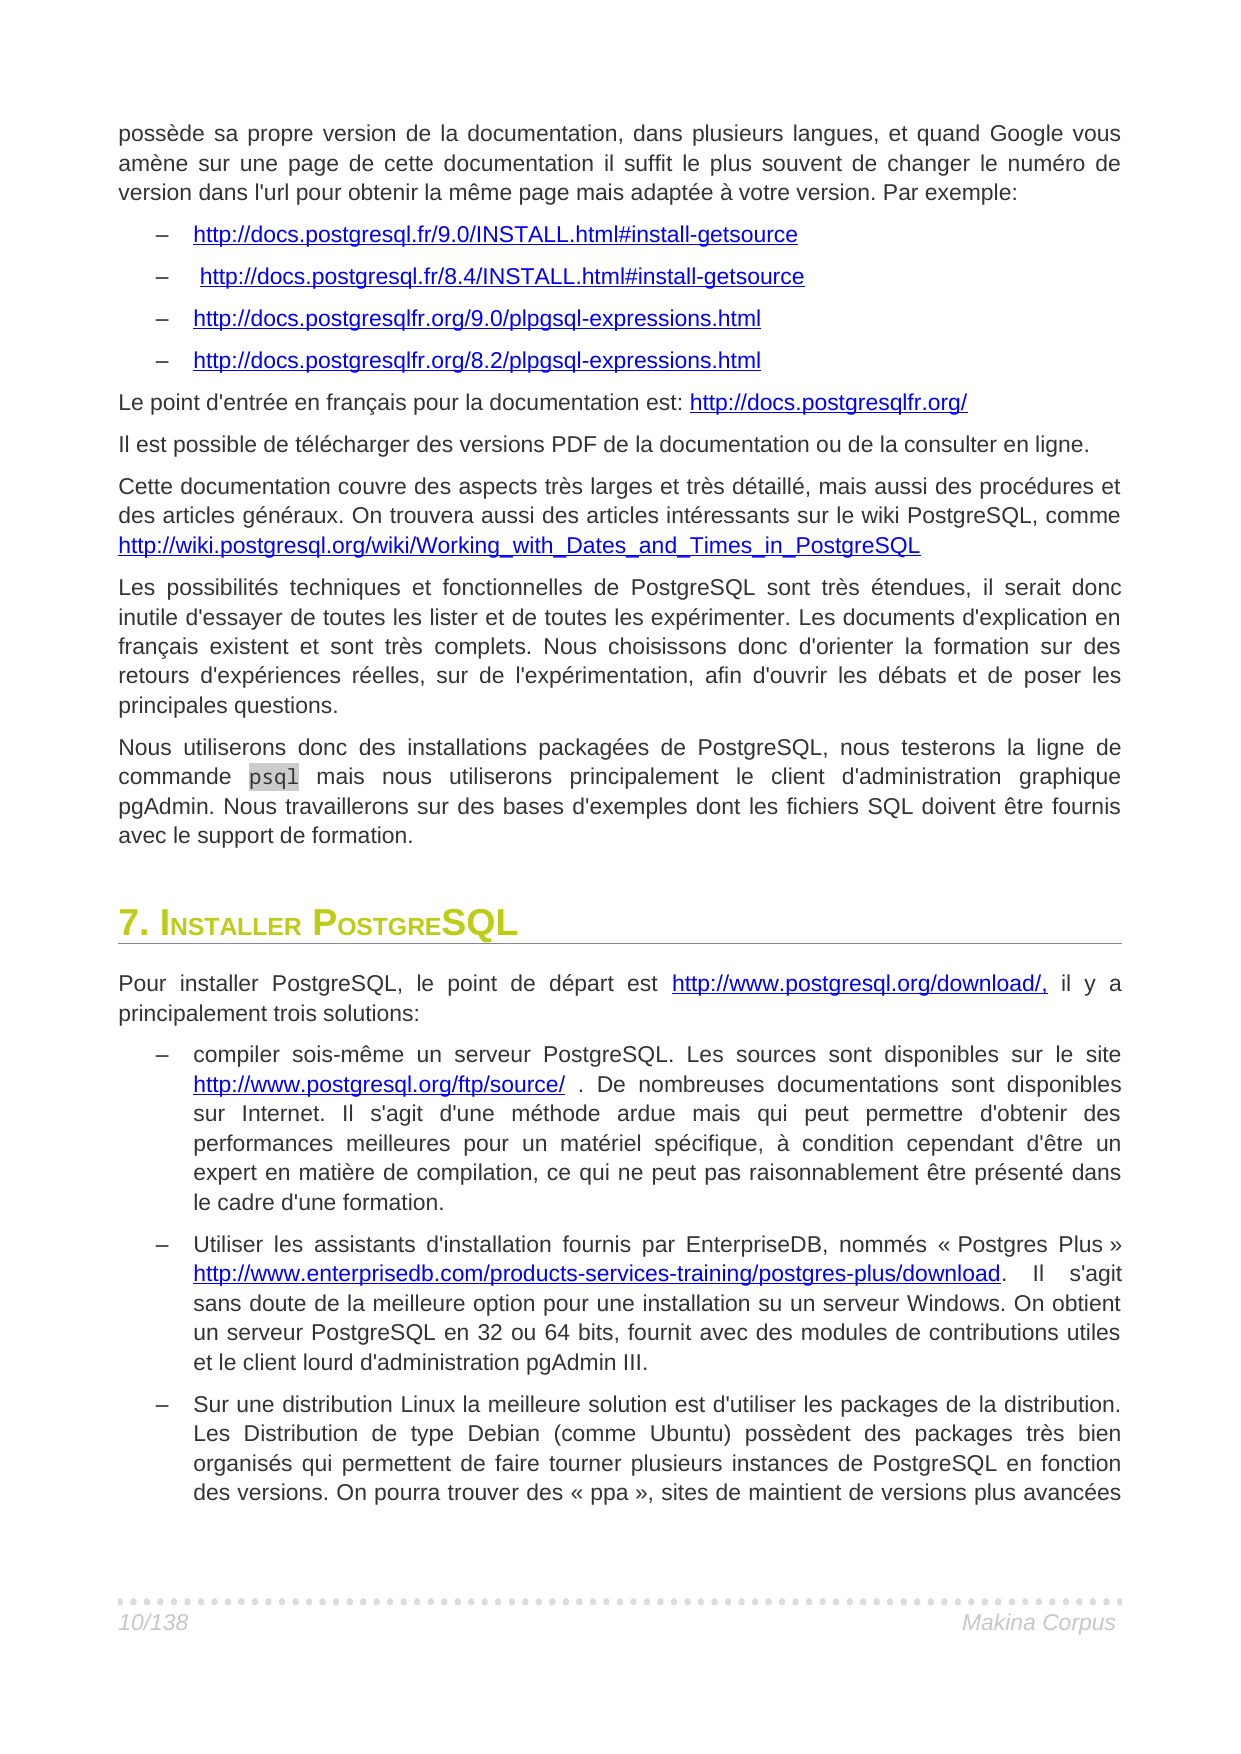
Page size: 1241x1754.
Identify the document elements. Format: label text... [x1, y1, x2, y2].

list compiler sois-même un serveur PostgreSQL. Les sources sont disponibles sur le site http://www.postgresql.org/ftp/source/ . De nombreuses documentations sont disponibles sur Internet. Il s'agit d'une méthode ardue mais qui peut permettre d'obtenir des performances meilleures pour un matériel spécifique, à condition cependant d'être un expert en matière de compilation, ce qui ne peut pas raisonnablement être présenté dans le cadre d'une formation. [156, 1039, 1122, 1216]
text Pour installer PostgreSQL, le point de départ est http://www.postgresql.org/download/, il y a principalement trois solutions: [118, 968, 1122, 1027]
text possède sa propre version de la documentation, dans plusieurs langues, et quand Google vous amène sur une page de cette documentation il suffit le plus souvent de changer le numéro de version dans l'url pour obtenir la même page mais adaptée à votre version. Par exemple: [118, 118, 1122, 207]
picture [118, 1593, 1123, 1610]
text Le point d'entrée en français pour la documentation est: http://docs.postgresqlfr.org/ [118, 387, 1122, 416]
list http://docs.postgresql.fr/8.4/INSTALL.html#install-getsource [156, 261, 1122, 291]
text Cette documentation couvre des aspects très larges et très détaillé, mais aussi des procédures et des articles généraux. On trouvera aussi des articles intéressants sur le wiki PostgreSQL, comme http://wiki.postgresql.org/wiki/Working_with_Dates_and_Times_in_PostgreSQL [118, 471, 1122, 559]
subtitle Installer PostgreSQL [118, 900, 1122, 943]
list http://docs.postgresqlfr.org/9.0/plpgsql-expressions.html [156, 303, 1122, 332]
text Il est possible de télécharger des versions PDF de la documentation ou de la consulter en ligne. [118, 429, 1122, 458]
text Nous utiliserons donc des installations packagées de PostgreSQL, nous testerons la ligne de commande psql mais nous utiliserons principalement le client d'administration graphique pgAdmin. Nous travaillerons sur des bases d'exemples dont les fichiers SQL doivent être fournis avec le support de formation. [118, 732, 1122, 850]
list Sur une distribution Linux la meilleure solution est d'utiliser les packages de la distribution. Les Distribution de type Debian (comme Ubuntu) possèdent des packages très bien organisés qui permettent de faire tourner plusieurs instances de PostgreSQL en fonction des versions. On pourra trouver des « ppa », sites de maintient de versions plus avancées [156, 1389, 1122, 1507]
list http://docs.postgresqlfr.org/8.2/plpgsql-expressions.html [156, 345, 1122, 374]
text Les possibilités techniques et fonctionnelles de PostgreSQL sont très étendues, il serait donc inutile d'essayer de toutes les lister et de toutes les expérimenter. Les documents d'explication en français existent et sont très complets. Nous choisissons donc d'orienter la formation sur des retours d'expériences réelles, sur de l'expérimentation, afin d'ouvrir les débats et de poser les principales questions. [118, 572, 1122, 719]
list Utiliser les assistants d'installation fournis par EnterpriseDB, nommés « Postgres Plus » http://www.enterprisedb.com/products-services-training/postgres-plus/download. Il s'agit sans doute de la meilleure option pour une installation su un serveur Windows. On obtient un serveur PostgreSQL en 32 ou 64 bits, fournit avec des modules de contributions utiles et le client lourd d'administration pgAdmin III. [156, 1229, 1122, 1376]
list http://docs.postgresql.fr/9.0/INSTALL.html#install-getsource [156, 219, 1122, 248]
